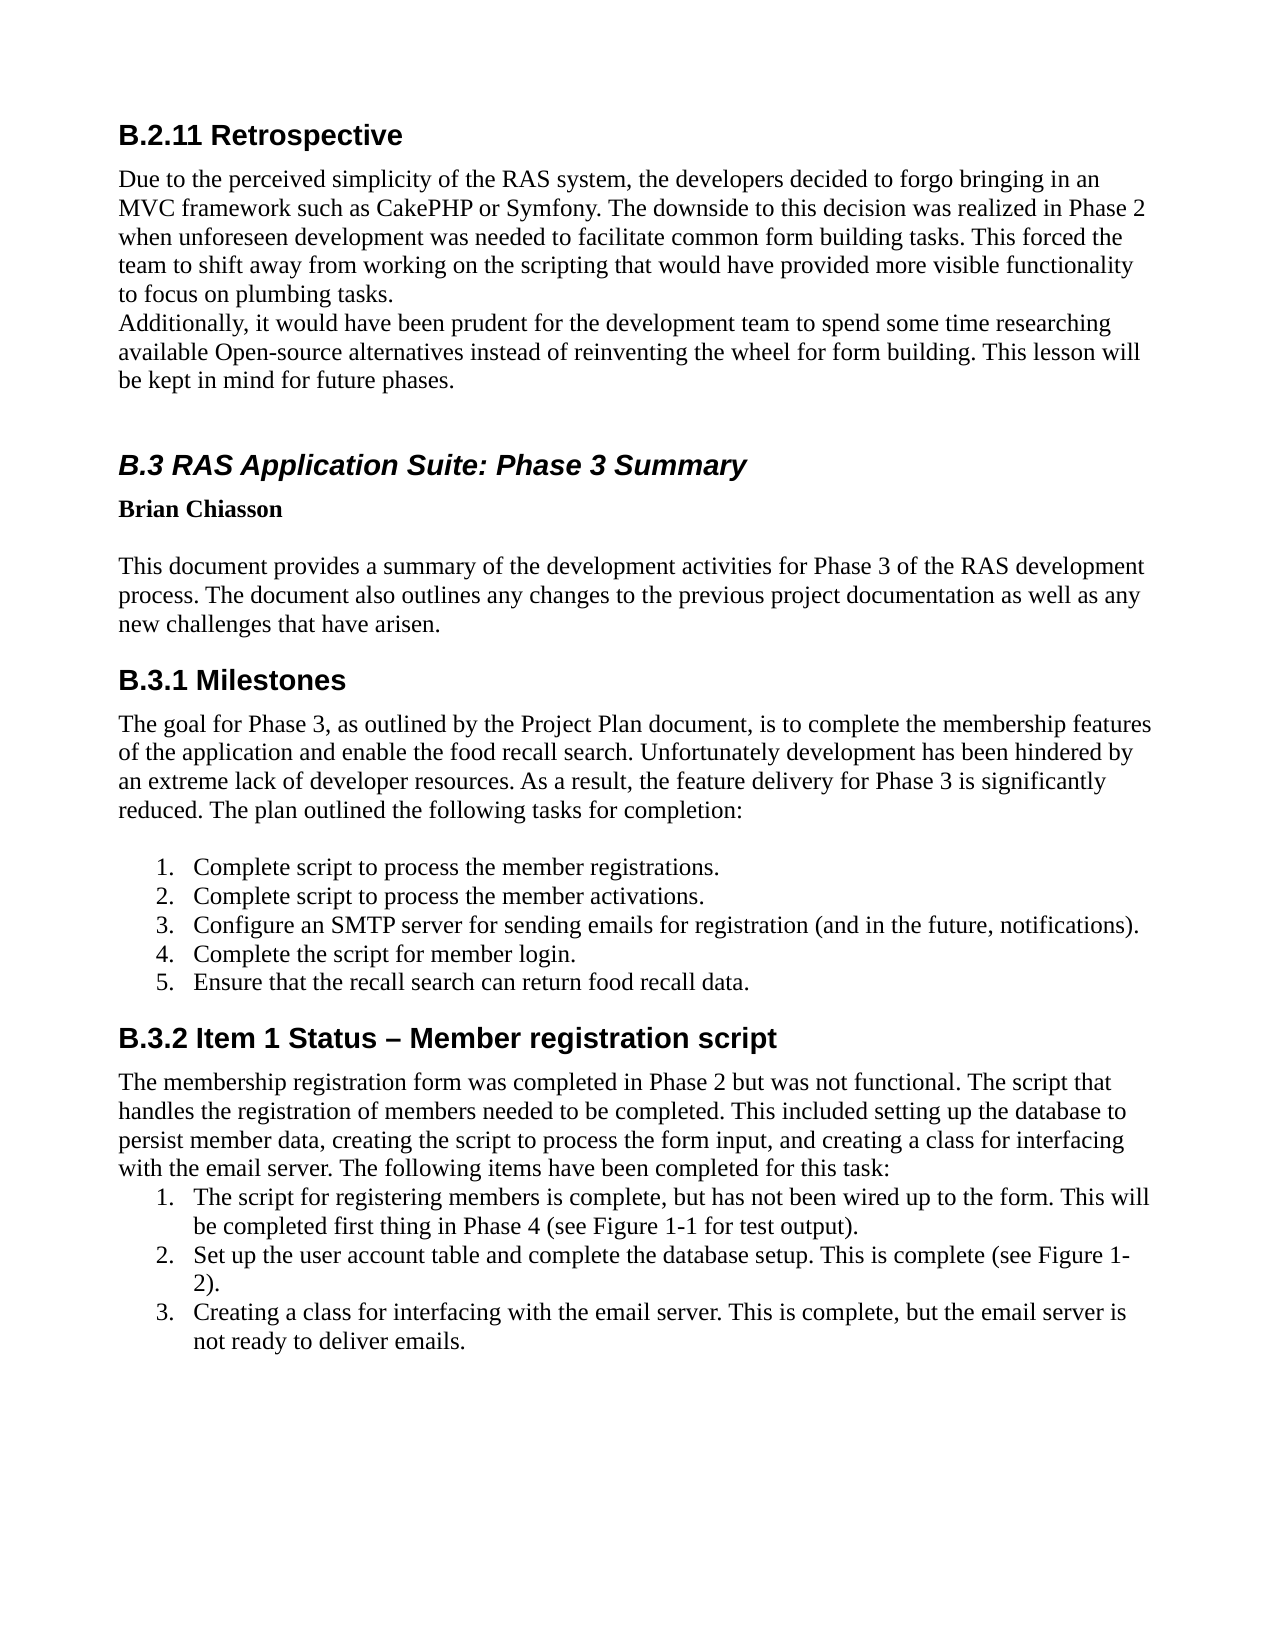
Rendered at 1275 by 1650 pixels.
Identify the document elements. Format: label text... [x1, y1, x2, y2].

list Creating a class for interfacing with the email server. This is complete, but the email server is not ready to deliver emails. [156, 1297, 1157, 1355]
list The script for registering members is complete, but has not been wired up to the form. This will be completed first thing in Phase 4 (see Figure 1-1 for test output). [156, 1182, 1157, 1240]
text Brian Chiasson [118, 494, 1157, 523]
list Complete the script for member login. [156, 939, 1157, 967]
subtitle B.3.2 Item 1 Status – Member registration script [118, 1021, 1157, 1055]
text Additionally, it would have been prudent for the development team to spend some time researching available Open-source alternatives instead of reinventing the wheel for form building. This lesson will be kept in mind for future phases. [118, 308, 1157, 394]
list Configure an SMTP server for sending emails for registration (and in the future, notifications). [156, 910, 1157, 939]
list Set up the user account table and complete the database setup. This is complete (see Figure 1-2). [156, 1240, 1157, 1297]
list Complete script to process the member registrations. [156, 852, 1157, 881]
subtitle B.2.11 Retrospective [118, 118, 1157, 152]
text Due to the perceived simplicity of the RAS system, the developers decided to forgo bringing in an MVC framework such as CakePHP or Symfony. The downside to this decision was realized in Phase 2 when unforeseen development was needed to facilitate common form building tasks. This forced the team to shift away from working on the scripting that would have provided more visible functionality to focus on plumbing tasks. [118, 164, 1157, 308]
text The membership registration form was completed in Phase 2 but was not functional. The script that handles the registration of members needed to be completed. This included setting up the database to persist member data, creating the script to process the form input, and creating a class for interfacing with the email server. The following items have been completed for this task: [118, 1067, 1157, 1182]
subtitle B.3 RAS Application Suite: Phase 3 Summary [118, 448, 1157, 481]
text This document provides a summary of the development activities for Phase 3 of the RAS development process. The document also outlines any changes to the previous project documentation as well as any new challenges that have arisen. [118, 551, 1157, 638]
subtitle B.3.1 Milestones [118, 663, 1157, 696]
text The goal for Phase 3, as outlined by the Project Plan document, is to complete the membership features of the application and enable the food recall search. Unfortunately development has been hindered by an extreme lack of developer resources. As a result, the feature delivery for Phase 3 is significantly reduced. The plan outlined the following tasks for completion: [118, 709, 1157, 824]
list Ensure that the recall search can return food recall data. [156, 967, 1157, 996]
list Complete script to process the member activations. [156, 881, 1157, 910]
